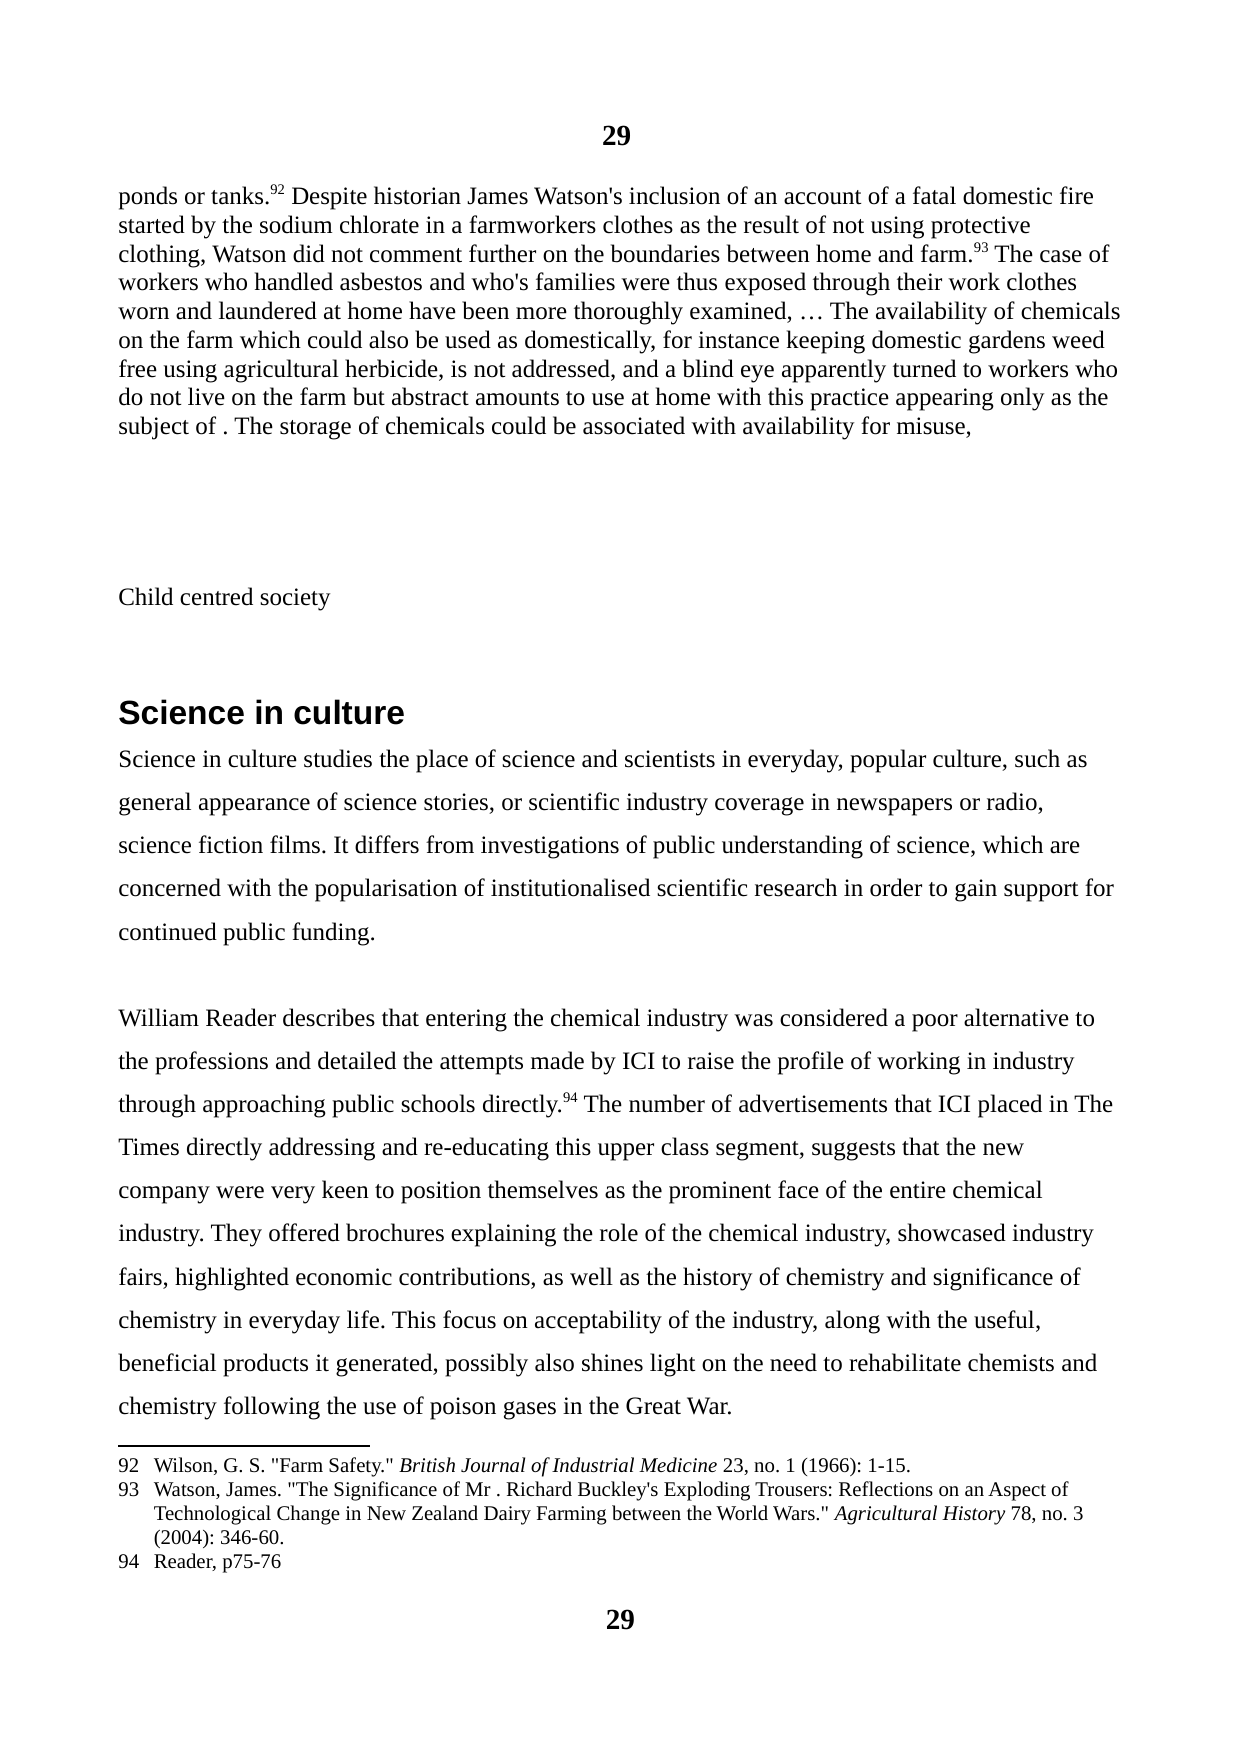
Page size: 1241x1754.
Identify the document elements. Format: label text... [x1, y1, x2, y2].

text Wilson, G. S. "Farm Safety." British Journal of Industrial Medicine 23, no. 1 (1966): 1-15. [118, 1452, 1122, 1477]
text Science in culture studies the place of science and scientists in everyday, popular culture, such as general appearance of science stories, or scientific industry coverage in newspapers or radio, science fiction films. It differs from investigations of public understanding of science, which are concerned with the popularisation of institutionalised scientific research in order to gain support for continued public funding. [118, 744, 1122, 945]
text William Reader describes that entering the chemical industry was considered a poor alternative to the professions and detailed the attempts made by ICI to raise the profile of working in industry through approaching public schools directly. The number of advertisements that ICI placed in The Times directly addressing and re-educating this upper class segment, suggests that the new company were very keen to position themselves as the prominent face of the entire chemical industry. They offered brochures explaining the role of the chemical industry, showcased industry fairs, highlighted economic contributions, as well as the history of chemistry and significance of chemistry in everyday life. This focus on acceptability of the industry, along with the useful, beneficial products it generated, possibly also shines light on the need to rehabilitate chemists and chemistry following the use of poison gases in the Great War. [118, 1003, 1122, 1420]
subtitle Science in culture [118, 693, 1122, 732]
text Child centred society [118, 582, 1122, 611]
text Reader, p75-76 [118, 1549, 1122, 1573]
text ponds or tanks. Despite historian James Watson's inclusion of an account of a fatal domestic fire started by the sodium chlorate in a farmworkers clothes as the result of not using protective clothing, Watson did not comment further on the boundaries between home and farm. The case of workers who handled asbestos and who's families were thus exposed through their work clothes worn and laundered at home have been more thoroughly examined, … The availability of chemicals on the farm which could also be used as domestically, for instance keeping domestic gardens weed free using agricultural herbicide, is not addressed, and a blind eye apparently turned to workers who do not live on the farm but abstract amounts to use at home with this practice appearing only as the subject of . The storage of chemicals could be associated with availability for misuse, [118, 181, 1122, 440]
text Watson, James. "The Significance of Mr . Richard Buckley's Exploding Trousers: Reflections on an Aspect of Technological Change in New Zealand Dairy Farming between the World Wars." Agricultural History 78, no. 3 (2004): 346-60. [118, 1477, 1122, 1549]
